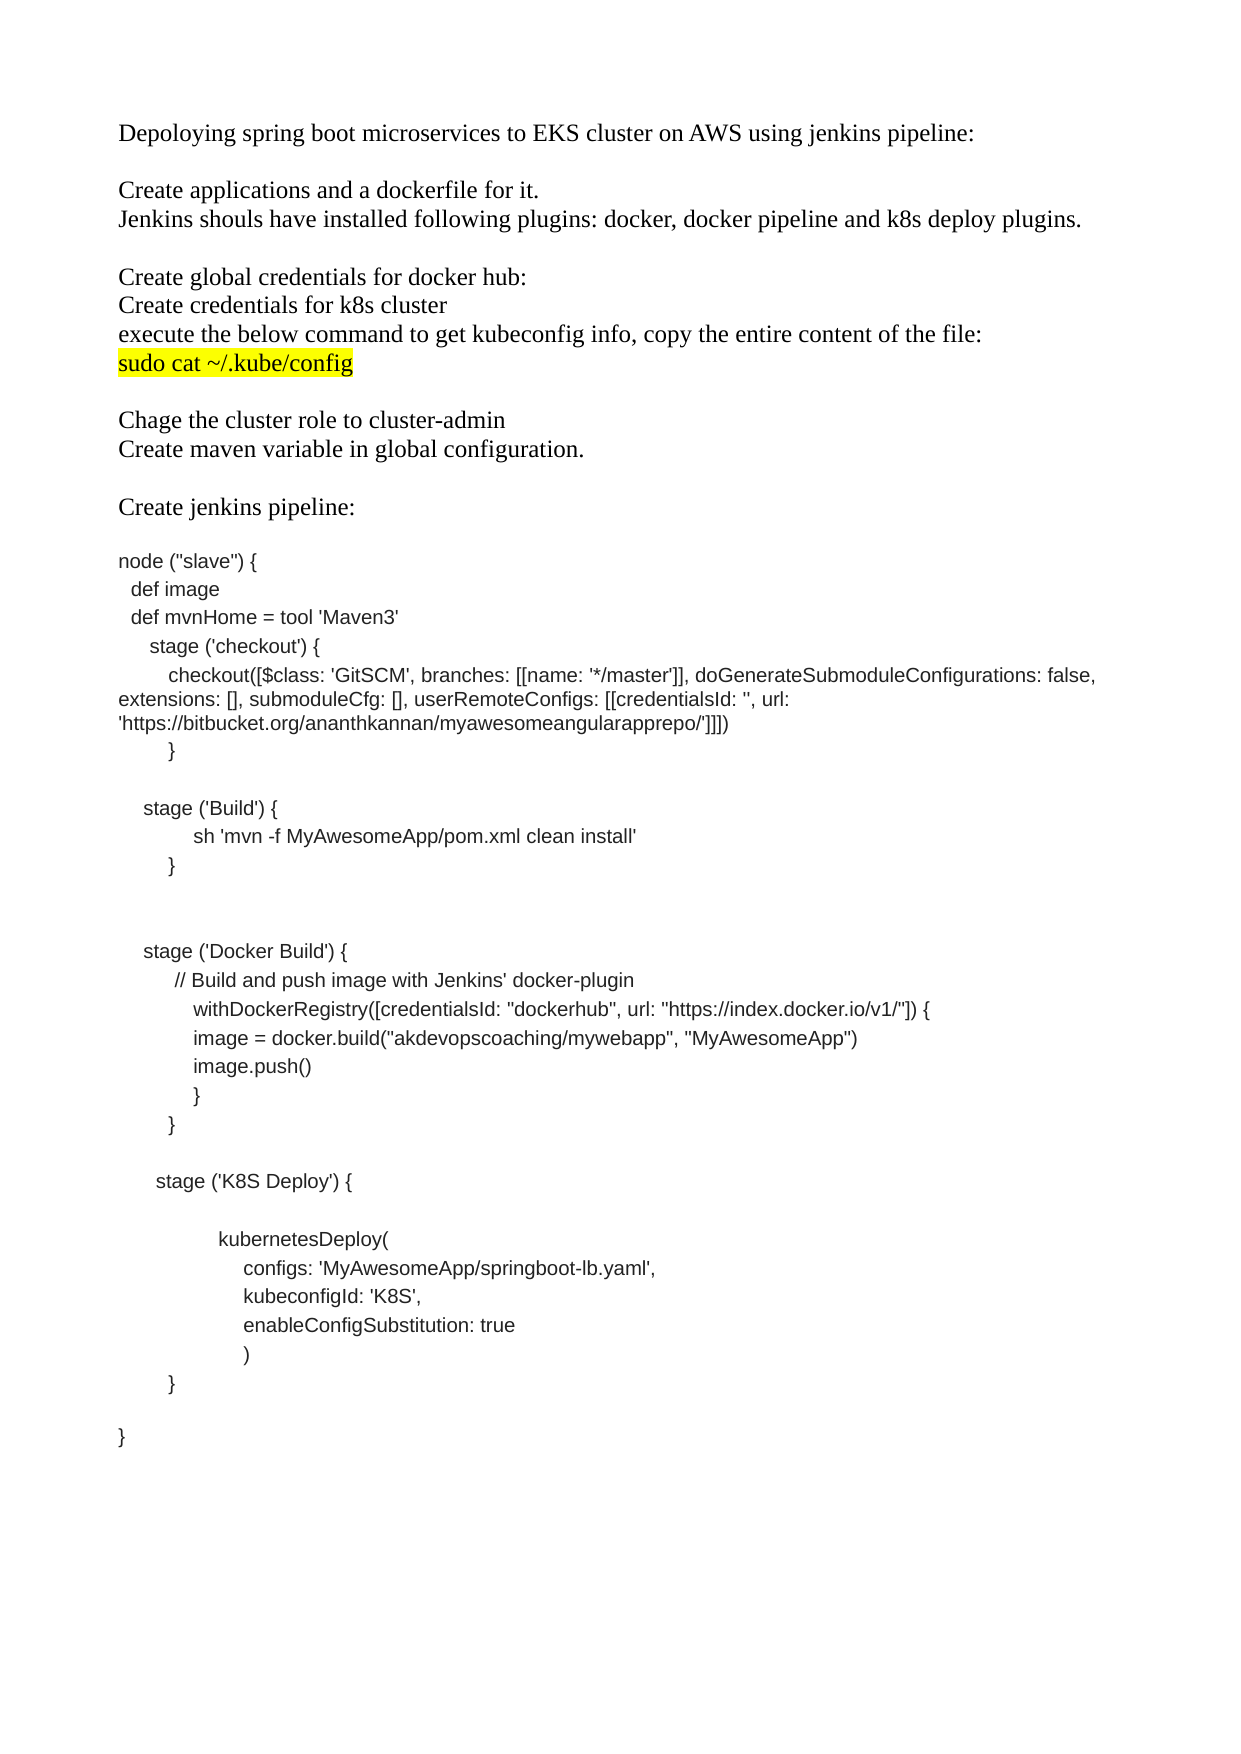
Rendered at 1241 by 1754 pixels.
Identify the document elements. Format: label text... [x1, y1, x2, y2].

text sudo cat ~/.kube/config [118, 348, 1122, 377]
text Create applications and a dockerfile for it. [118, 176, 1122, 204]
text execute the below command to get kubeconfig info, copy the entire content of the file: [118, 319, 1122, 348]
text Depoloying spring boot microservices to EKS cluster on AWS using jenkins pipeline: [118, 118, 1122, 147]
text Create maven variable in global configuration. [118, 434, 1122, 463]
text Create credentials for k8s cluster [118, 291, 1122, 319]
text node ("slave") { def image def mvnHome = tool 'Maven3' stage ('checkout') { checkout([$class: 'GitSCM', branches: [[name: '*/master']], doGenerateSubmoduleConfigurations: false, extensions: [], submoduleCfg: [], userRemoteConfigs: [[credentialsId: '', url: 'https://bitbucket.org/ananthkannan/myawesomeangularapprepo/']]]) } stage ('Build') { sh 'mvn -f MyAwesomeApp/pom.xml clean install' } stage ('Docker Build') { // Build and push image with Jenkins' docker-plugin withDockerRegistry([credentialsId: "dockerhub", url: "https://index.docker.io/v1/"]) { image = docker.build("akdevopscoaching/mywebapp", "MyAwesomeApp") image.push() } } stage ('K8S Deploy') { kubernetesDeploy( configs: 'MyAwesomeApp/springboot-lb.yaml', kubeconfigId: 'K8S', enableConfigSubstitution: true ) } } [118, 521, 1122, 1448]
text Jenkins shouls have installed following plugins: docker, docker pipeline and k8s deploy plugins. [118, 204, 1122, 233]
text Chage the cluster role to cluster-admin [118, 406, 1122, 434]
text Create jenkins pipeline: [118, 492, 1122, 521]
text Create global credentials for docker hub: [118, 262, 1122, 291]
